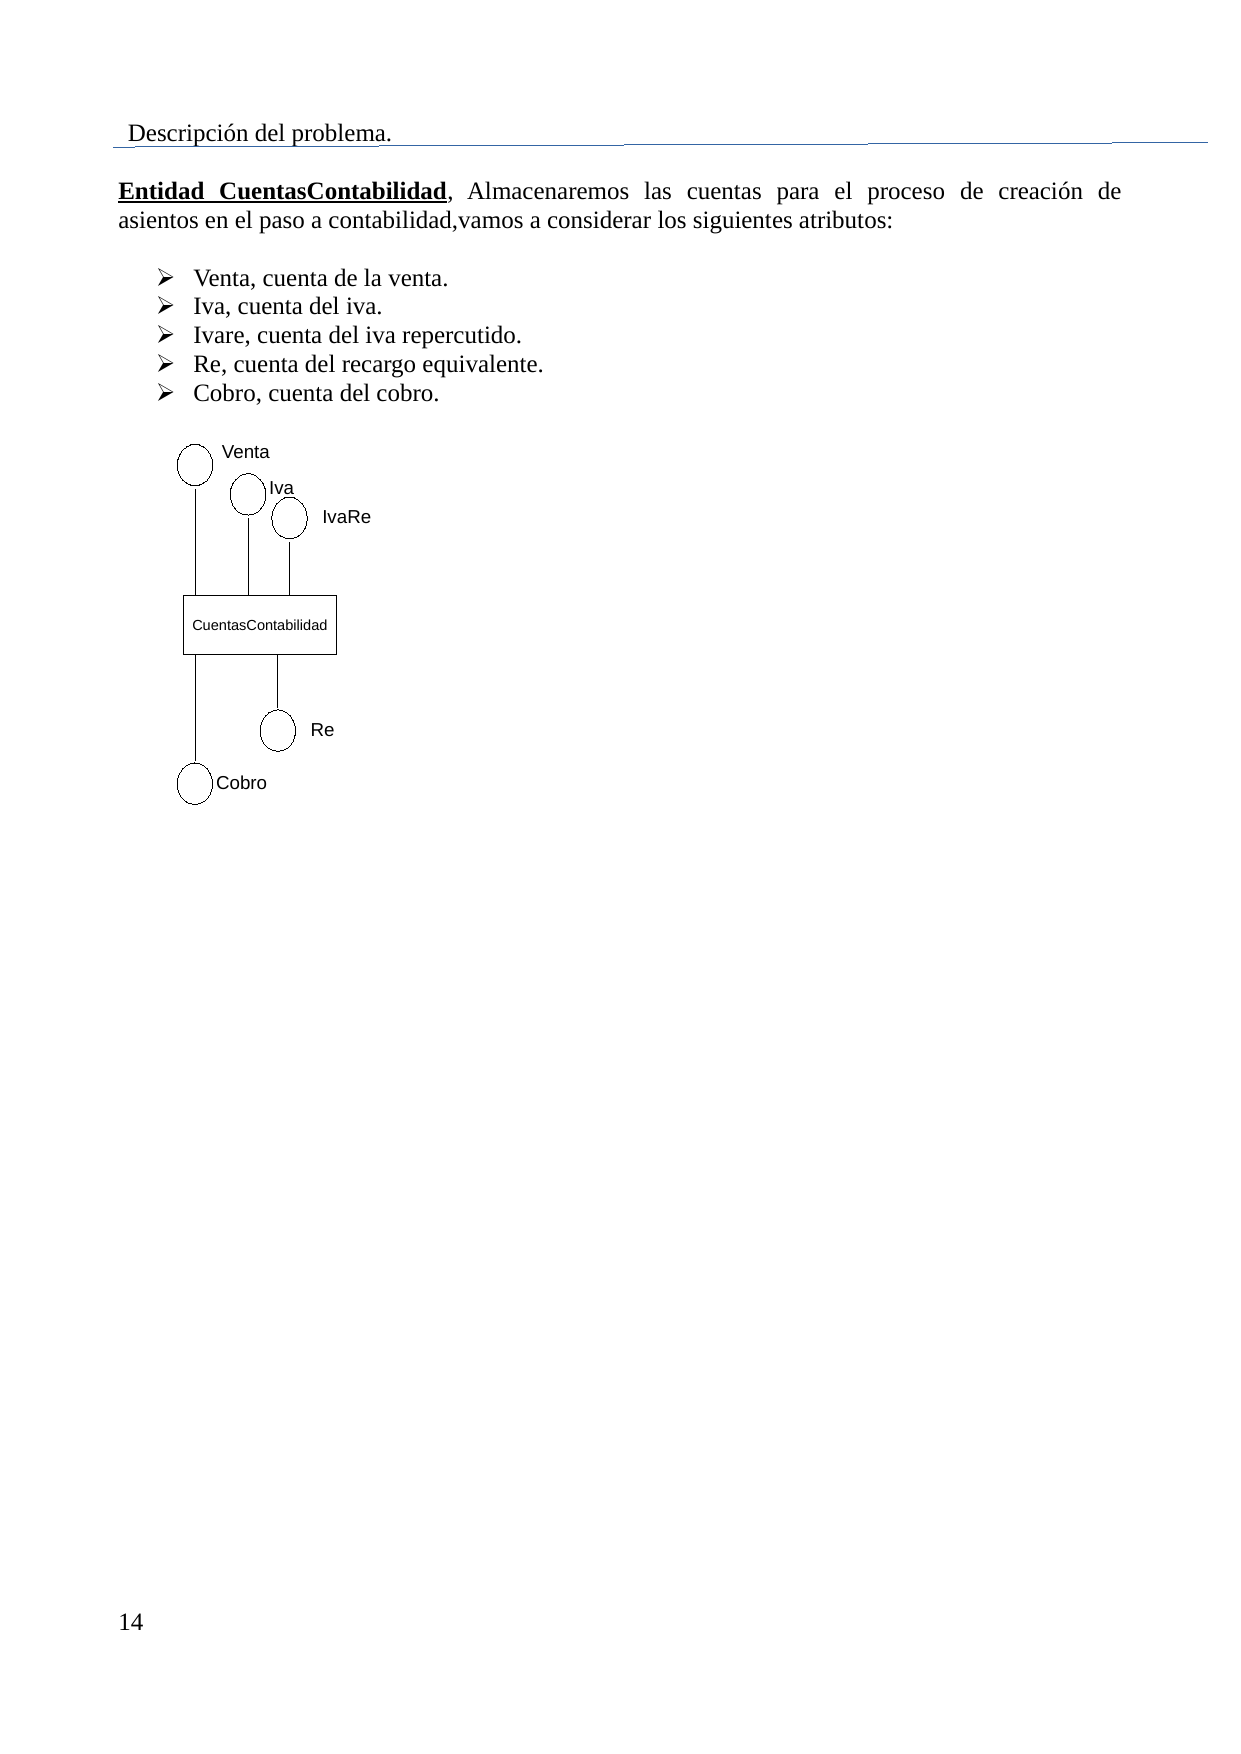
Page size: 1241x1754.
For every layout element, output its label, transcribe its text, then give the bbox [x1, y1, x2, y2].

list Ivare, cuenta del iva repercutido. [156, 320, 1122, 349]
text Entidad CuentasContabilidad, Almacenaremos las cuentas para el proceso de creación de asientos en el paso a contabilidad,vamos a considerar los siguientes atributos: [118, 176, 1122, 234]
list Iva, cuenta del iva. [156, 291, 1122, 320]
list Re, cuenta del recargo equivalente. [156, 349, 1122, 378]
list Venta, cuenta de la venta. [156, 263, 1122, 291]
list Cobro, cuenta del cobro. [156, 378, 1122, 406]
